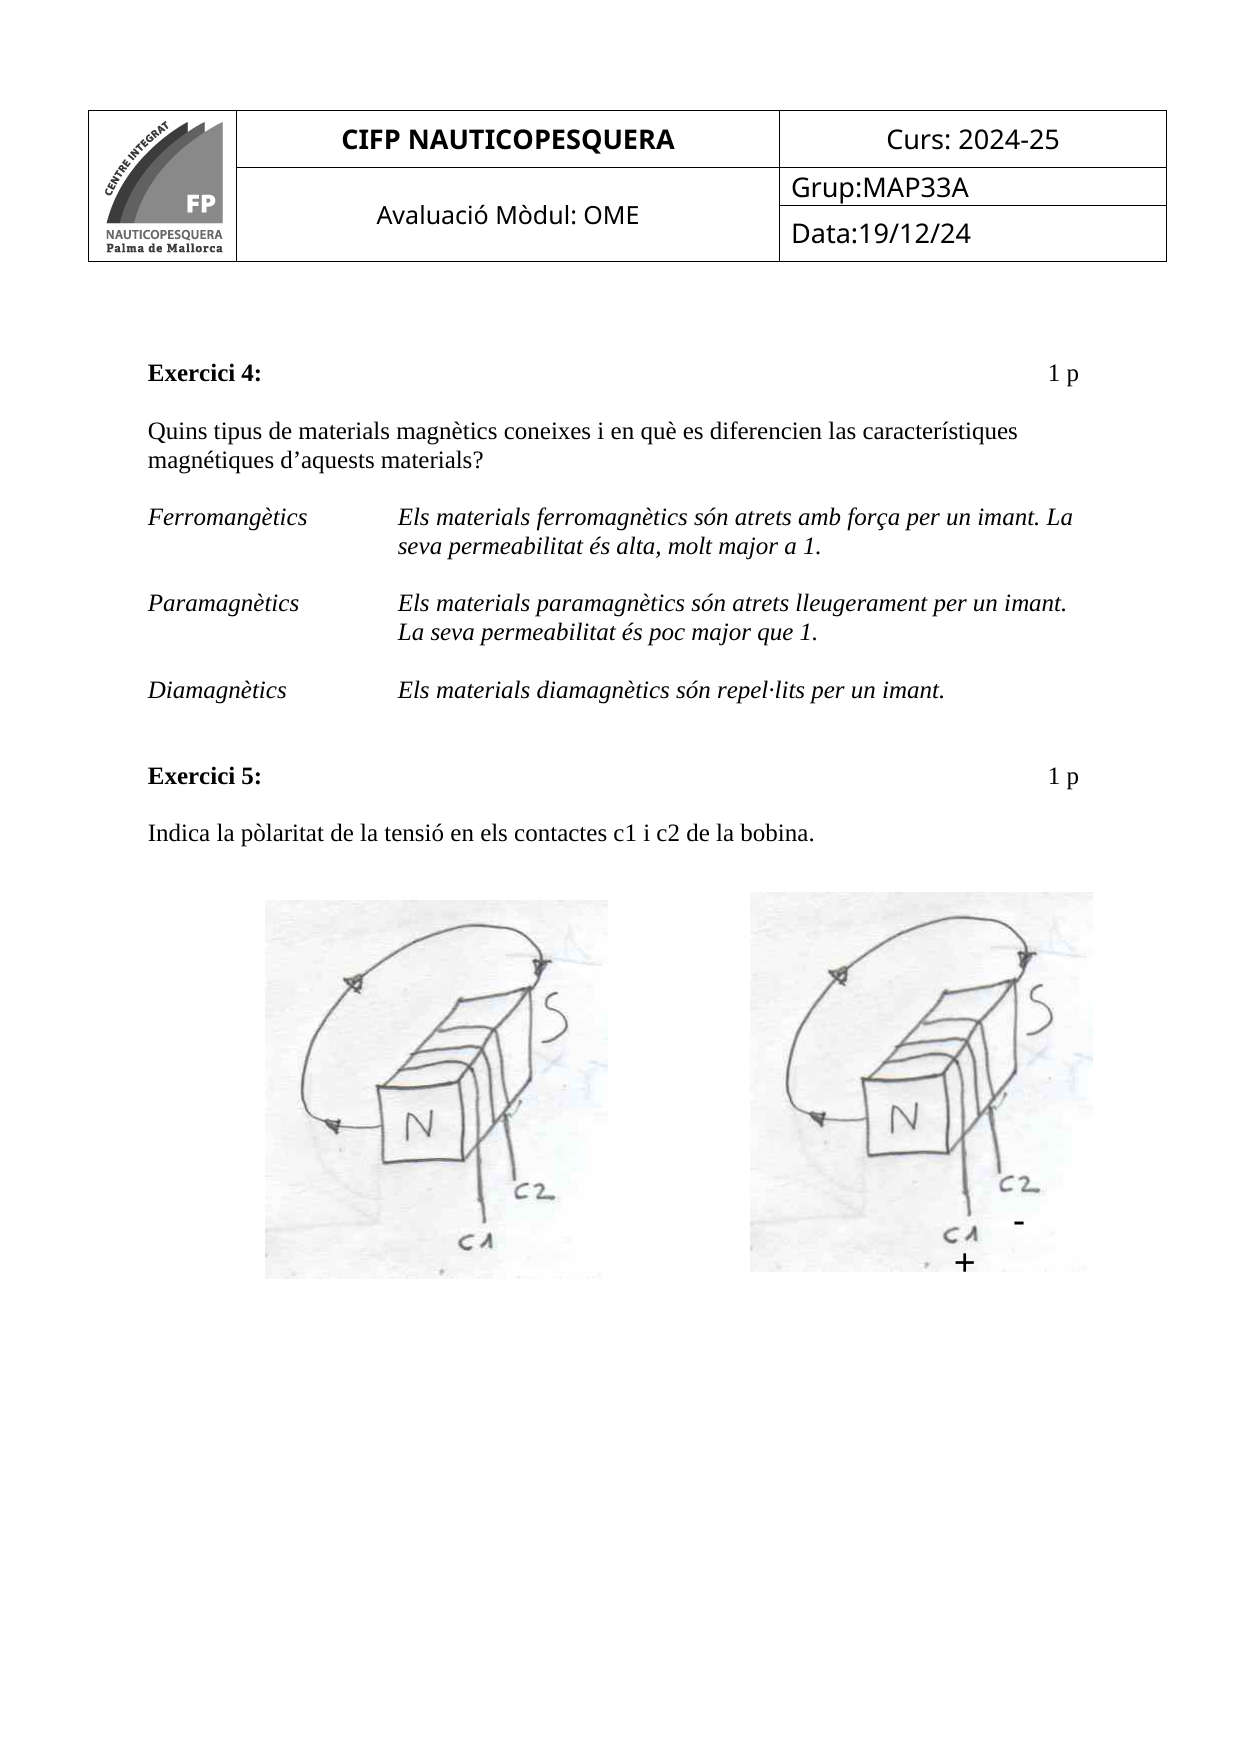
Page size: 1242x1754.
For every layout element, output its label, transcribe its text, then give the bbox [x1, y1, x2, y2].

text Quins tipus de materials magnètics coneixes i en què es diferencien las característiques magnétiques d’aquests materials? [148, 416, 1094, 473]
text Ferromangètics Els materials ferromagnètics són atrets amb força per un imant. La seva permeabilitat és alta, molt major a 1. [148, 502, 1094, 560]
text Diamagnètics Els materials diamagnètics són repel·lits per un imant. [148, 675, 1094, 703]
text Exercici 5: 1 p [148, 761, 1094, 790]
text Indica la pòlaritat de la tensió en els contactes c1 i c2 de la bobina. [148, 818, 1094, 847]
picture [100, 111, 229, 260]
picture [750, 892, 1093, 1272]
text Paramagnètics Els materials paramagnètics són atrets lleugerament per un imant. La seva permeabilitat és poc major que 1. [148, 588, 1094, 646]
text Exercici 4: 1 p [148, 358, 1094, 387]
picture [265, 900, 608, 1279]
